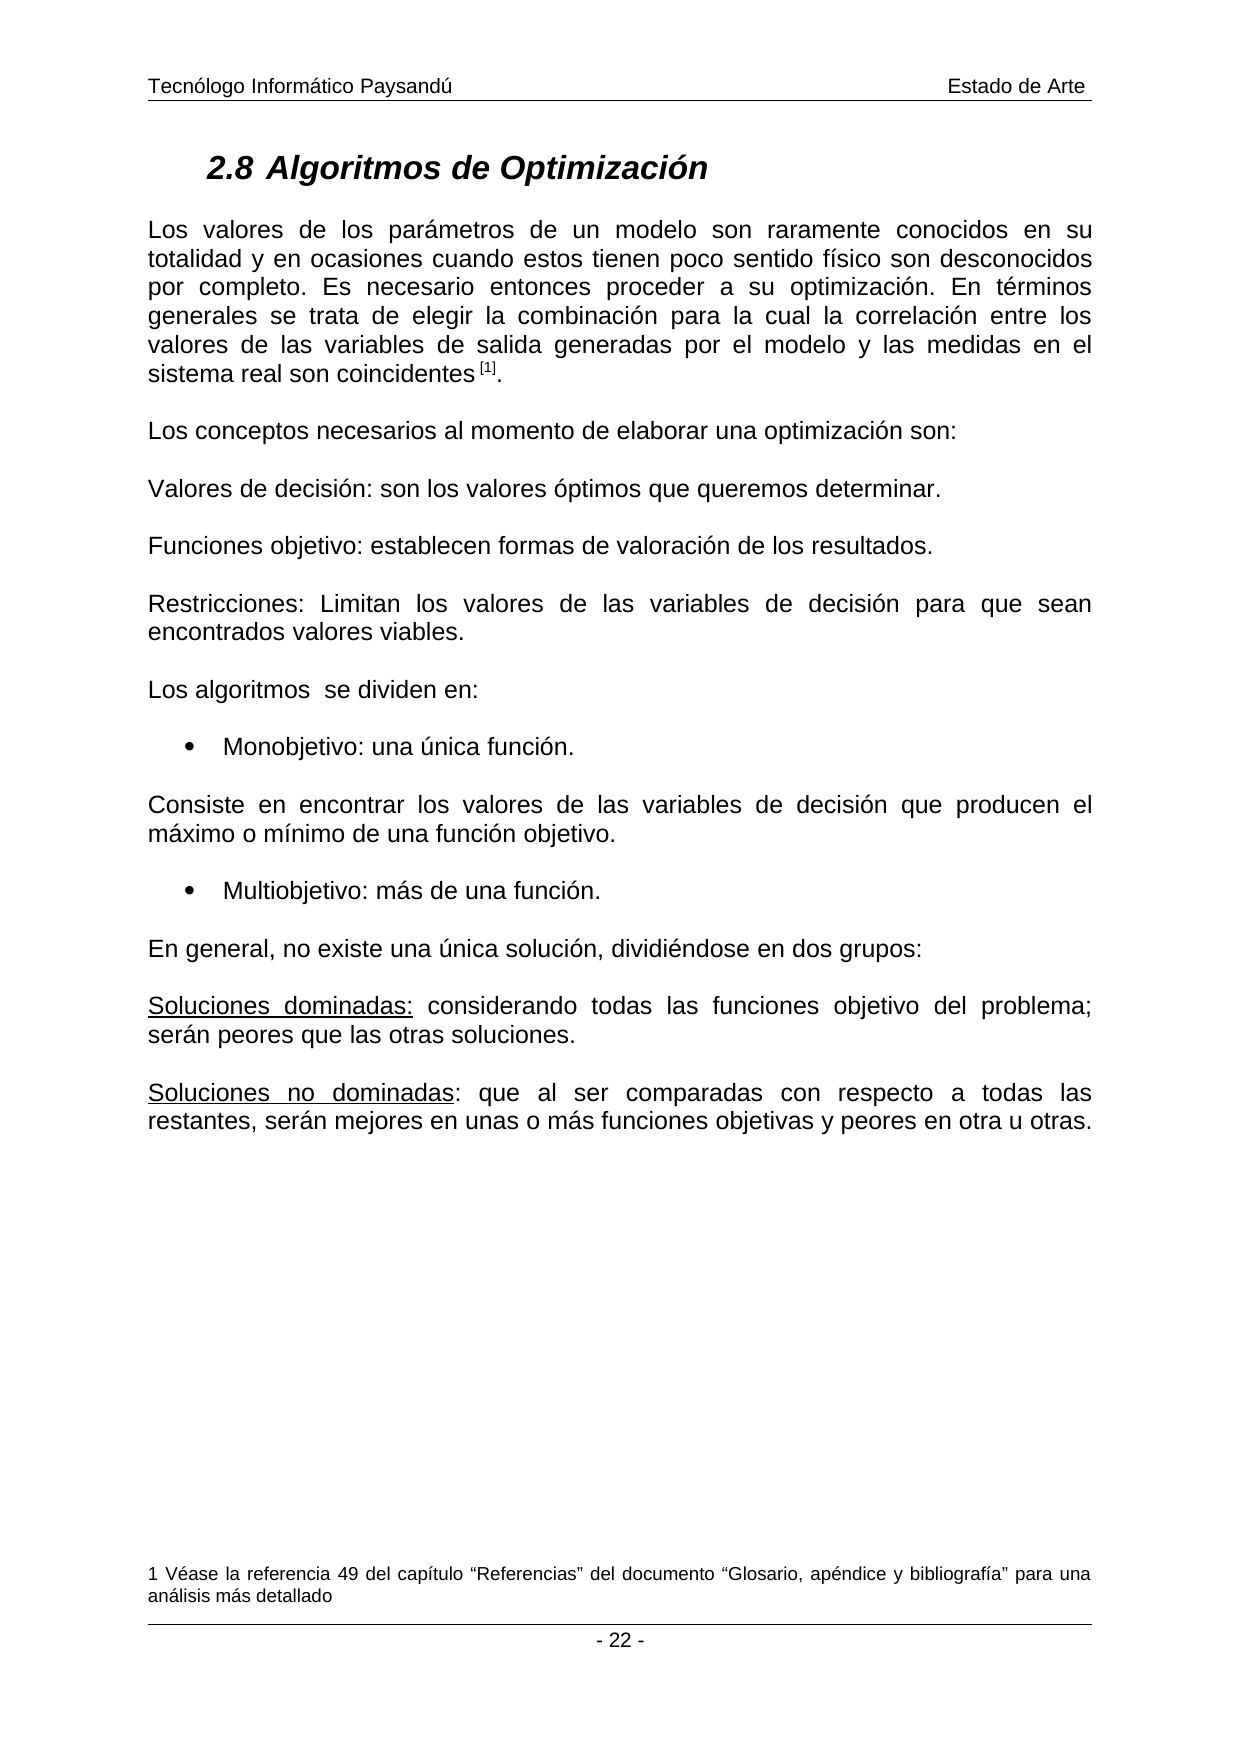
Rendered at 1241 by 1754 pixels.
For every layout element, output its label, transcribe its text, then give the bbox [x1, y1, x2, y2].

text Soluciones dominadas: considerando todas las funciones objetivo del problema; serán peores que las otras soluciones. [148, 991, 1092, 1049]
subtitle Algoritmos de Optimización [207, 148, 1092, 186]
text Valores de decisión: son los valores óptimos que queremos determinar. [148, 474, 1092, 502]
text Consiste en encontrar los valores de las variables de decisión que producen el máximo o mínimo de una función objetivo. [148, 790, 1092, 847]
text En general, no existe una única solución, dividiéndose en dos grupos: [148, 934, 1092, 963]
list Multiobjetivo: más de una función. [185, 876, 1092, 905]
text Restricciones: Limitan los valores de las variables de decisión para que sean encontrados valores viables. [148, 589, 1092, 646]
text Los valores de los parámetros de un modelo son raramente conocidos en su totalidad y en ocasiones cuando estos tienen poco sentido físico son desconocidos por completo. Es necesario entonces proceder a su optimización. En términos generales se trata de elegir la combinación para la cual la correlación entre los valores de las variables de salida generadas por el modelo y las medidas en el sistema real son coincidentes []. [148, 215, 1092, 387]
text Los algoritmos se dividen en: [148, 675, 1092, 704]
text Los conceptos necesarios al momento de elaborar una optimización son: [148, 416, 1092, 445]
text Véase la referencia 49 del capítulo “Referencias” del documento “Glosario, apéndice y bibliografía” para una análisis más detallado [148, 1563, 1092, 1606]
text Soluciones no dominadas: que al ser comparadas con respecto a todas las restantes, serán mejores en unas o más funciones objetivas y peores en otra u otras. [148, 1078, 1092, 1135]
list Monobjetivo: una única función. [185, 732, 1092, 761]
text Funciones objetivo: establecen formas de valoración de los resultados. [148, 531, 1092, 560]
